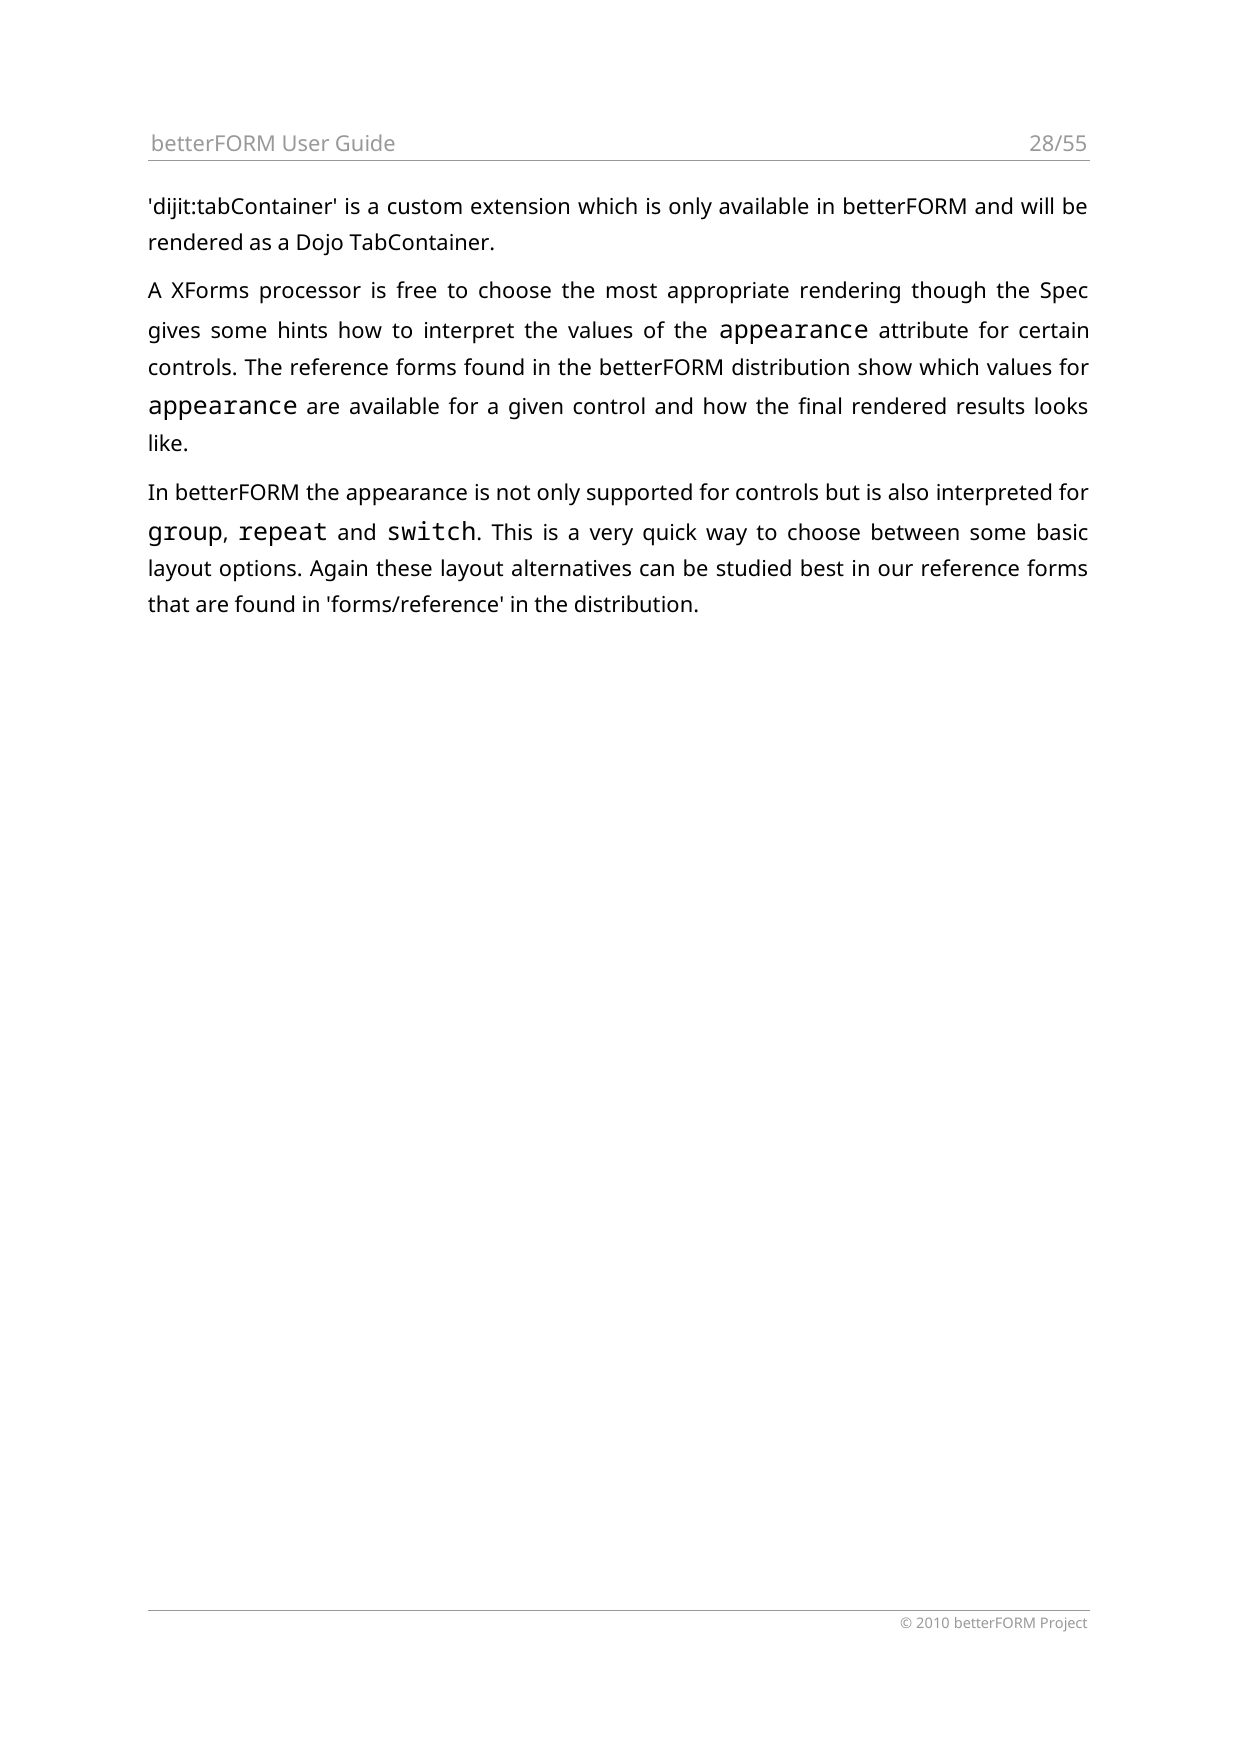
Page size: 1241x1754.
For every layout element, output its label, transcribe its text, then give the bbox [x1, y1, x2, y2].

text In betterFORM the appearance is not only supported for controls but is also interpreted for group, repeat and switch. This is a very quick way to choose between some basic layout options. Again these layout alternatives can be studied best in our reference forms that are found in 'forms/reference' in the distribution. [148, 477, 1090, 619]
text A XForms processor is free to choose the most appropriate rendering though the Spec gives some hints how to interpret the values of the appearance attribute for certain controls. The reference forms found in the betterFORM distribution show which values for appearance are available for a given control and how the final rendered results looks like. [148, 275, 1090, 458]
text 'dijit:tabContainer' is a custom extension which is only available in betterFORM and will be rendered as a Dojo TabContainer. [148, 191, 1090, 256]
